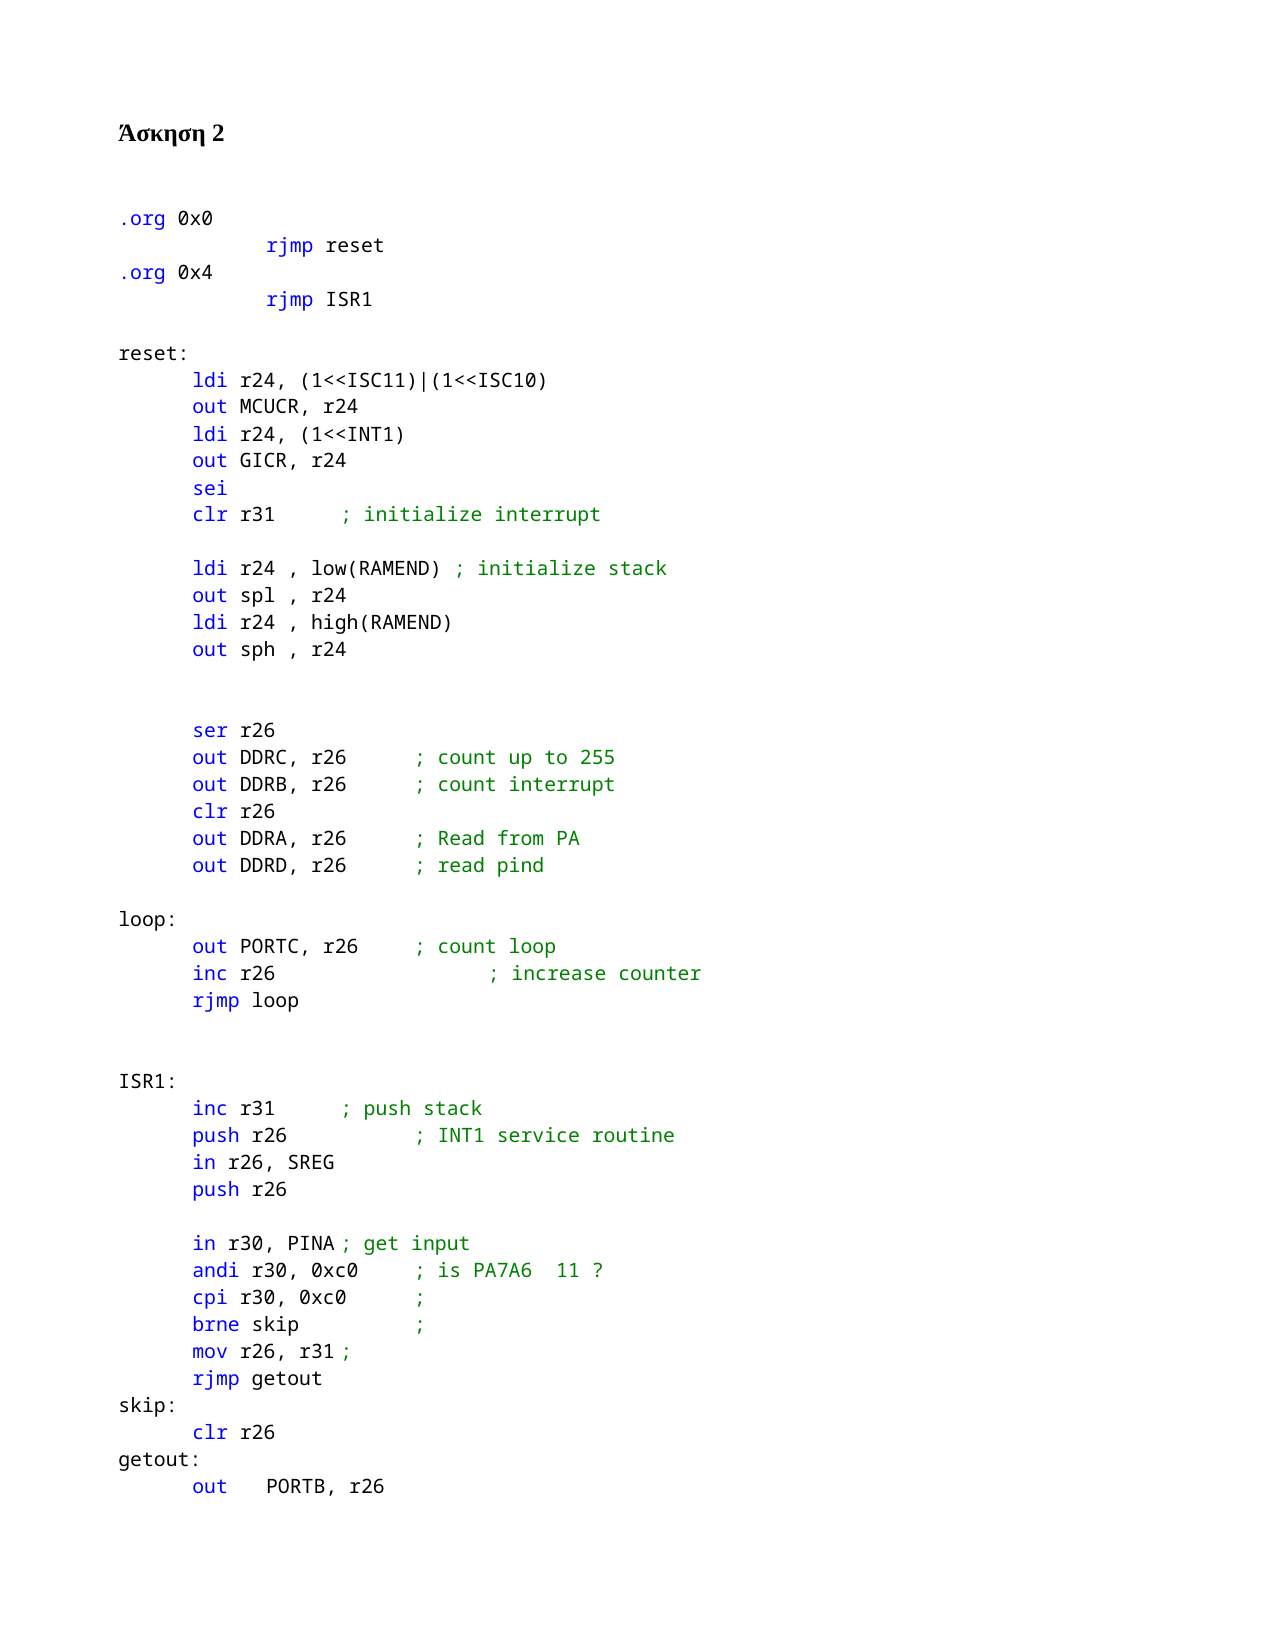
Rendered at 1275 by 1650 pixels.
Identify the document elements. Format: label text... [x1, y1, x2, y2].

text clr r31 ; initialize interrupt [118, 501, 1157, 528]
text rjmp getout [118, 1364, 1157, 1391]
text rjmp ISR1 [118, 285, 1157, 312]
text in r30, PINA ; get input [118, 1229, 1157, 1256]
text ldi r24 , low(RAMEND) ; initialize stack [118, 555, 1157, 582]
text ser r26 [118, 717, 1157, 743]
text rjmp reset [118, 231, 1157, 258]
text sei [118, 474, 1157, 501]
text clr r26 [118, 797, 1157, 824]
text out DDRC, r26 ; count up to 255 [118, 743, 1157, 771]
text rjmp loop [118, 986, 1157, 1013]
text out GICR, r24 [118, 447, 1157, 474]
text in r26, SREG [118, 1148, 1157, 1175]
text Άσκηση 2 [118, 118, 1157, 147]
text out PORTC, r26 ; count loop [118, 932, 1157, 959]
text out DDRA, r26 ; Read from PA [118, 824, 1157, 851]
text ldi r24, (1<<INT1) [118, 420, 1157, 447]
text out sph , r24 [118, 636, 1157, 663]
text out spl , r24 [118, 582, 1157, 609]
text getout: [118, 1445, 1157, 1472]
text push r26 [118, 1175, 1157, 1202]
text out PORTB, r26 [118, 1472, 1157, 1499]
text ldi r24, (1<<ISC11)|(1<<ISC10) [118, 366, 1157, 393]
text loop: [118, 905, 1157, 932]
text ldi r24 , high(RAMEND) [118, 609, 1157, 636]
text inc r26 ; increase counter [118, 959, 1157, 986]
text .org 0x4 [118, 258, 1157, 285]
text push r26 ; INT1 service routine [118, 1121, 1157, 1148]
text reset: [118, 339, 1157, 366]
text out DDRD, r26 ; read pind [118, 851, 1157, 878]
text cpi r30, 0xc0 ; [118, 1283, 1157, 1310]
text inc r31 ; push stack [118, 1094, 1157, 1121]
text ISR1: [118, 1067, 1157, 1094]
text andi r30, 0xc0 ; is PA7A6 11 ? [118, 1256, 1157, 1283]
text brne skip ; [118, 1310, 1157, 1337]
text .org 0x0 [118, 204, 1157, 231]
text skip: [118, 1391, 1157, 1418]
text mov r26, r31 ; [118, 1337, 1157, 1364]
text out MCUCR, r24 [118, 393, 1157, 420]
text out DDRB, r26 ; count interrupt [118, 771, 1157, 797]
text clr r26 [118, 1418, 1157, 1445]
